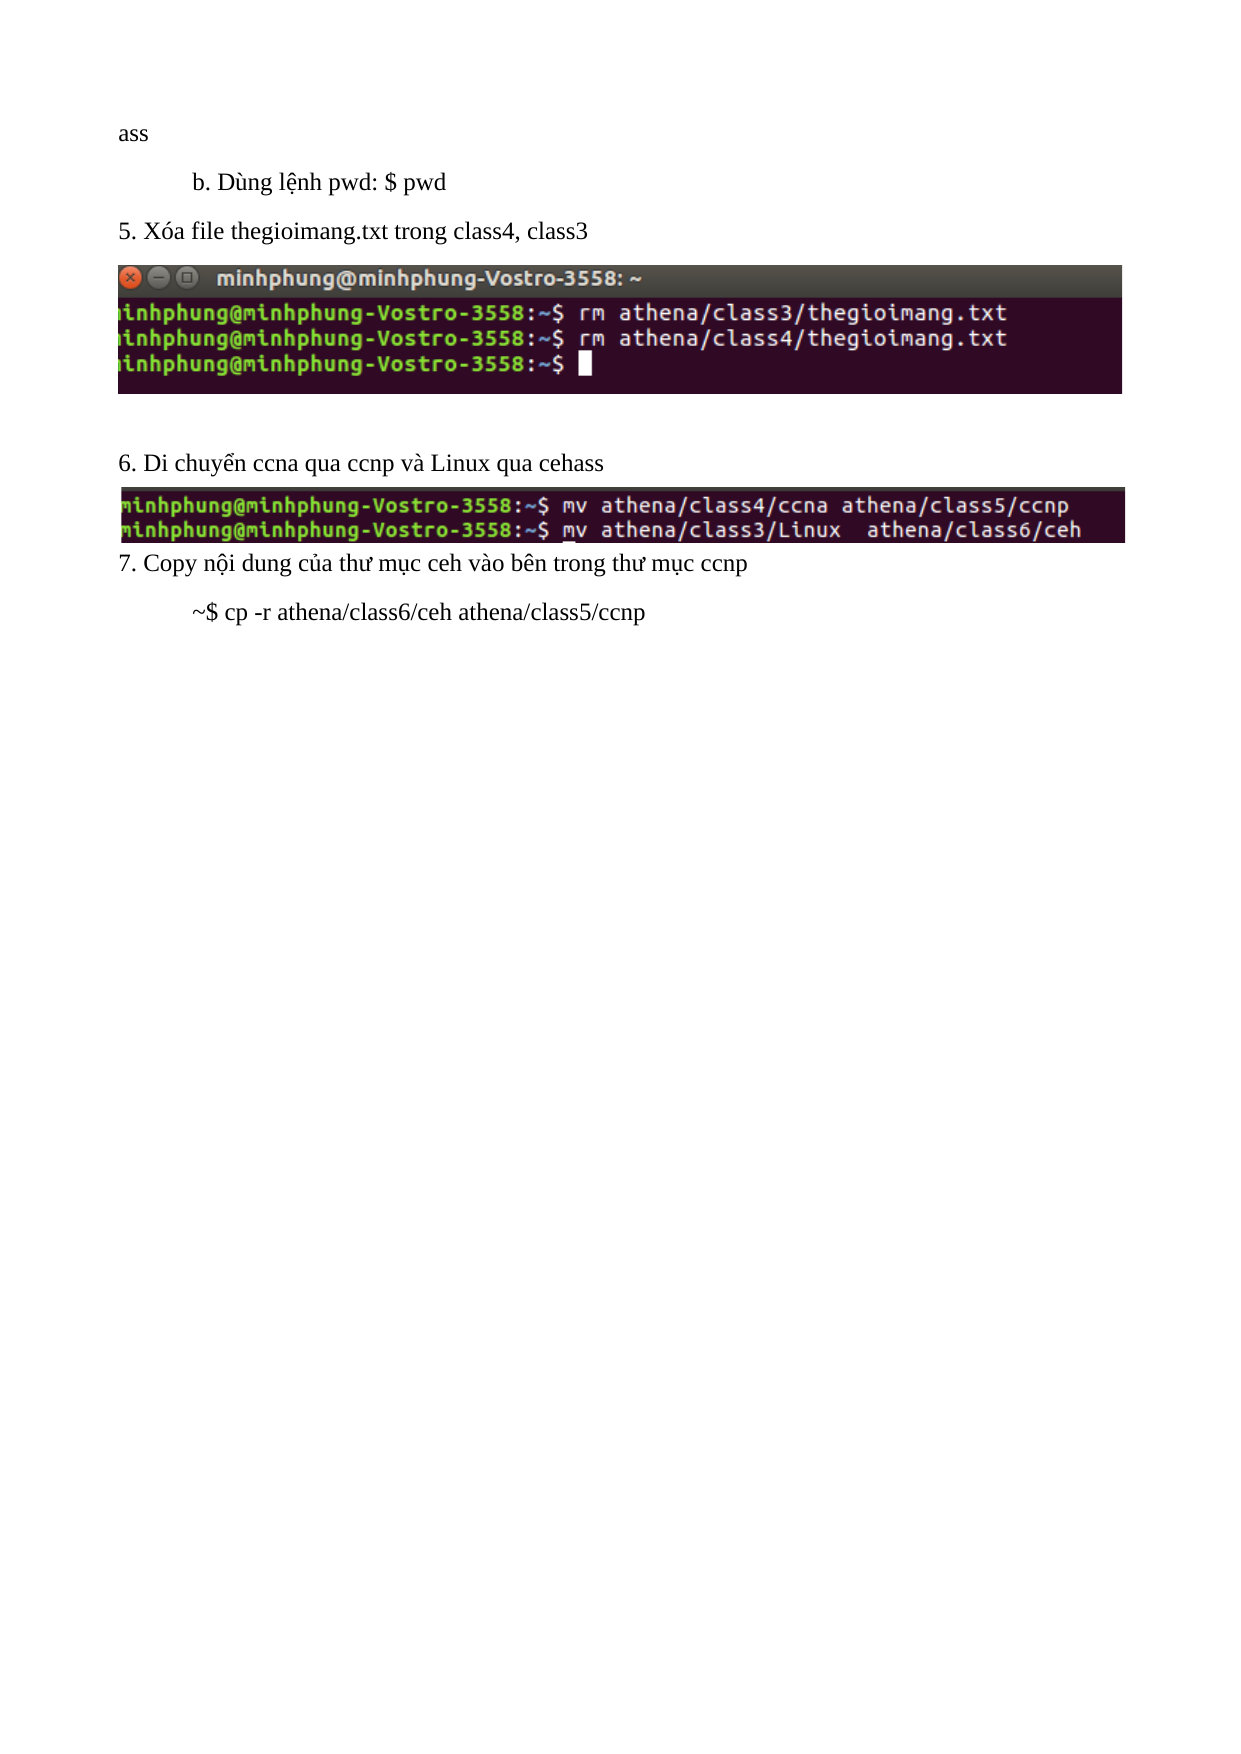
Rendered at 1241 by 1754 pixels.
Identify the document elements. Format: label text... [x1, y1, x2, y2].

text b. Dùng lệnh pwd: $ pwd [118, 167, 1122, 196]
picture [118, 265, 1123, 394]
text 6. Di chuyển ccna qua ccnp và Linux qua cehass [118, 448, 1122, 477]
text ass [118, 118, 1122, 147]
text ~$ cp -r athena/class6/ceh athena/class5/ccnp [118, 597, 1122, 626]
text 7. Copy nội dung của thư mục ceh vào bên trong thư mục ccnp [118, 497, 1122, 577]
text 5. Xóa file thegioimang.txt trong class4, class3 [118, 216, 1122, 245]
picture [121, 487, 1126, 543]
